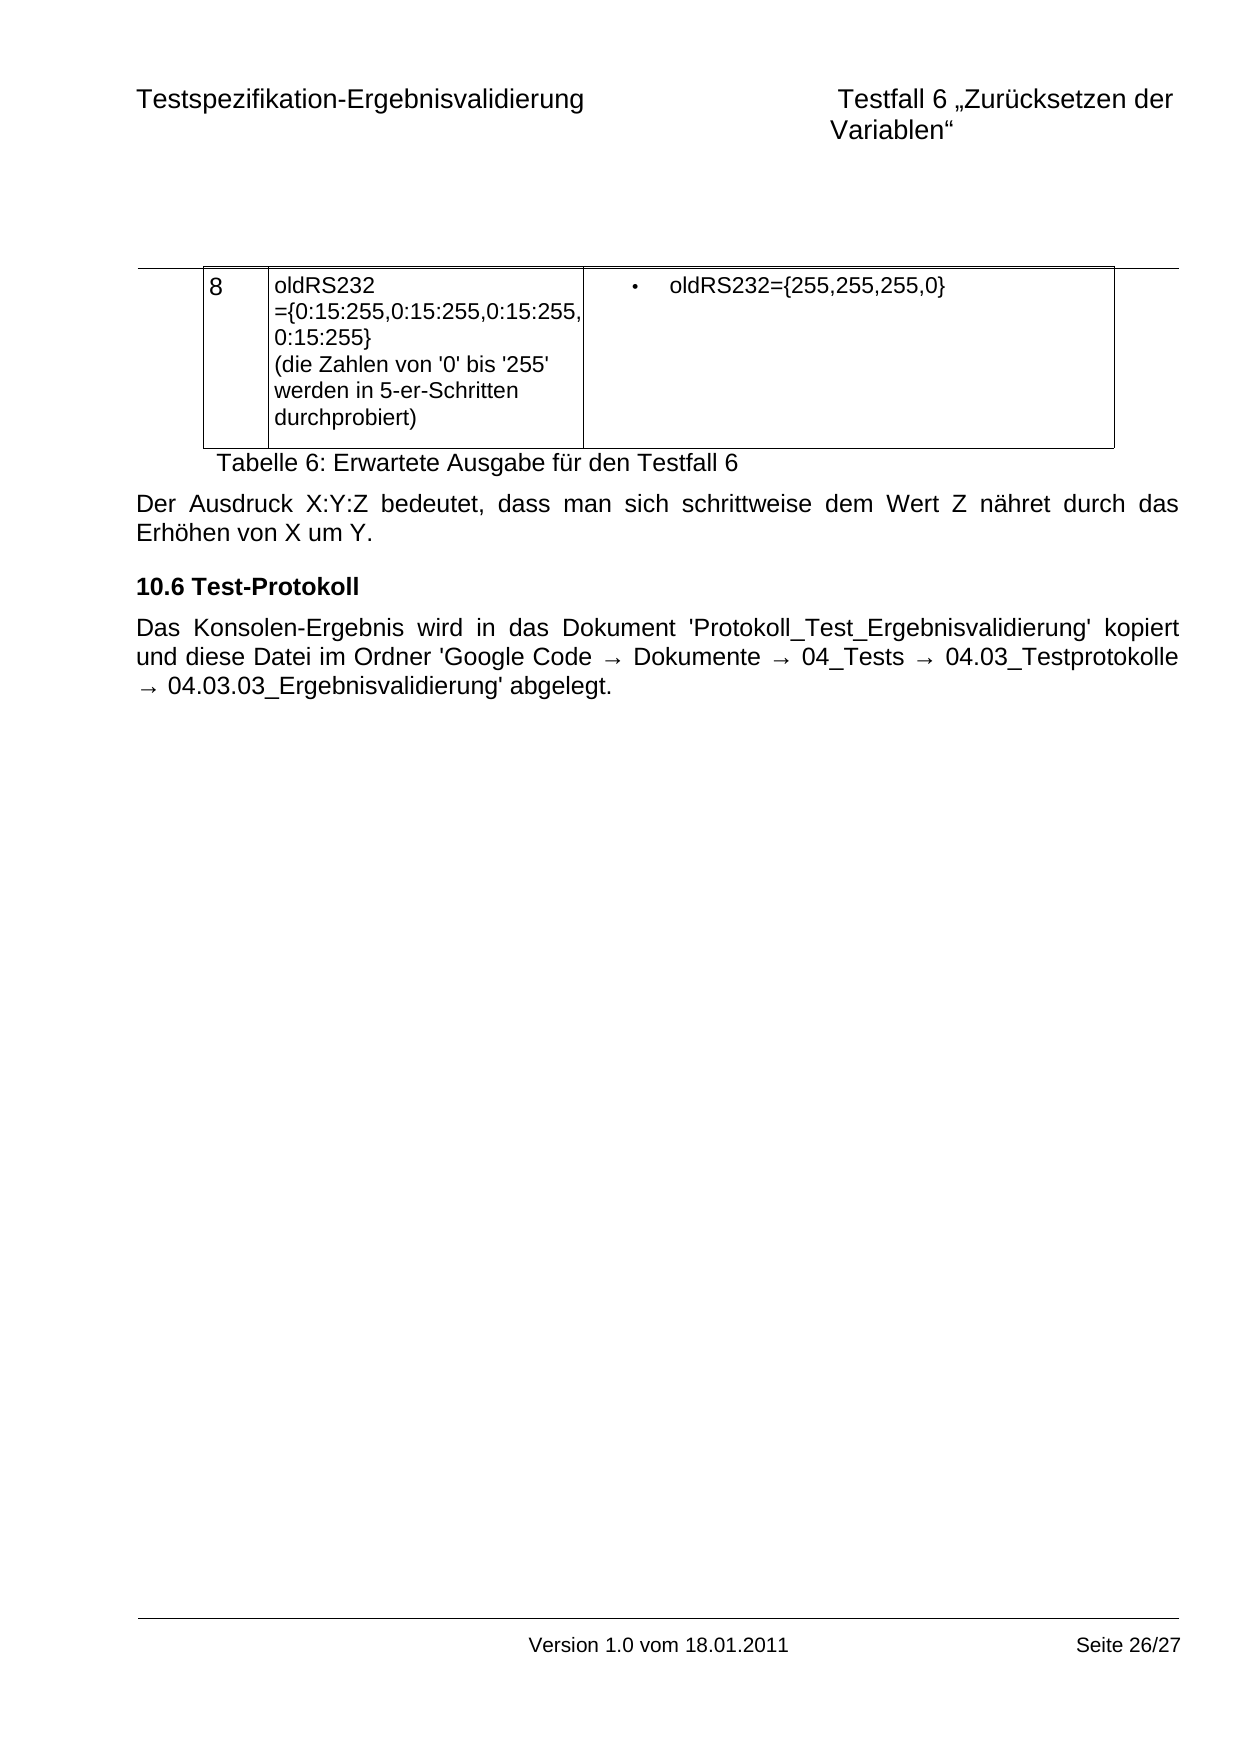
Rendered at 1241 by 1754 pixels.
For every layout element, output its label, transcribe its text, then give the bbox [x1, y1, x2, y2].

text Tabelle 6: Erwartete Ausgabe für den Testfall 6 [216, 448, 1181, 477]
text Das Konsolen-Ergebnis wird in das Dokument 'Protokoll_Test_Ergebnisvalidierung' kopiert und diese Datei im Ordner 'Google Code → Dokumente → 04_Tests → 04.03_Testprotokolle → 04.03.03_Ergebnisvalidierung' abgelegt. [136, 613, 1181, 699]
table_header oldRS232 ={0:15:255,0:15:255,0:15:255,0:15:255} (die Zahlen von '0' bis '255' werden in 5-er-Schritten durchprobiert) [269, 289, 583, 448]
table_header oldRS232={255,255,255,0} [584, 289, 1114, 448]
subtitle Test-Protokoll [136, 572, 1181, 601]
table_header 8 [204, 289, 268, 448]
text Der Ausdruck X:Y:Z bedeutet, dass man sich schrittweise dem Wert Z nähret durch das Erhöhen von X um Y. [136, 489, 1181, 547]
